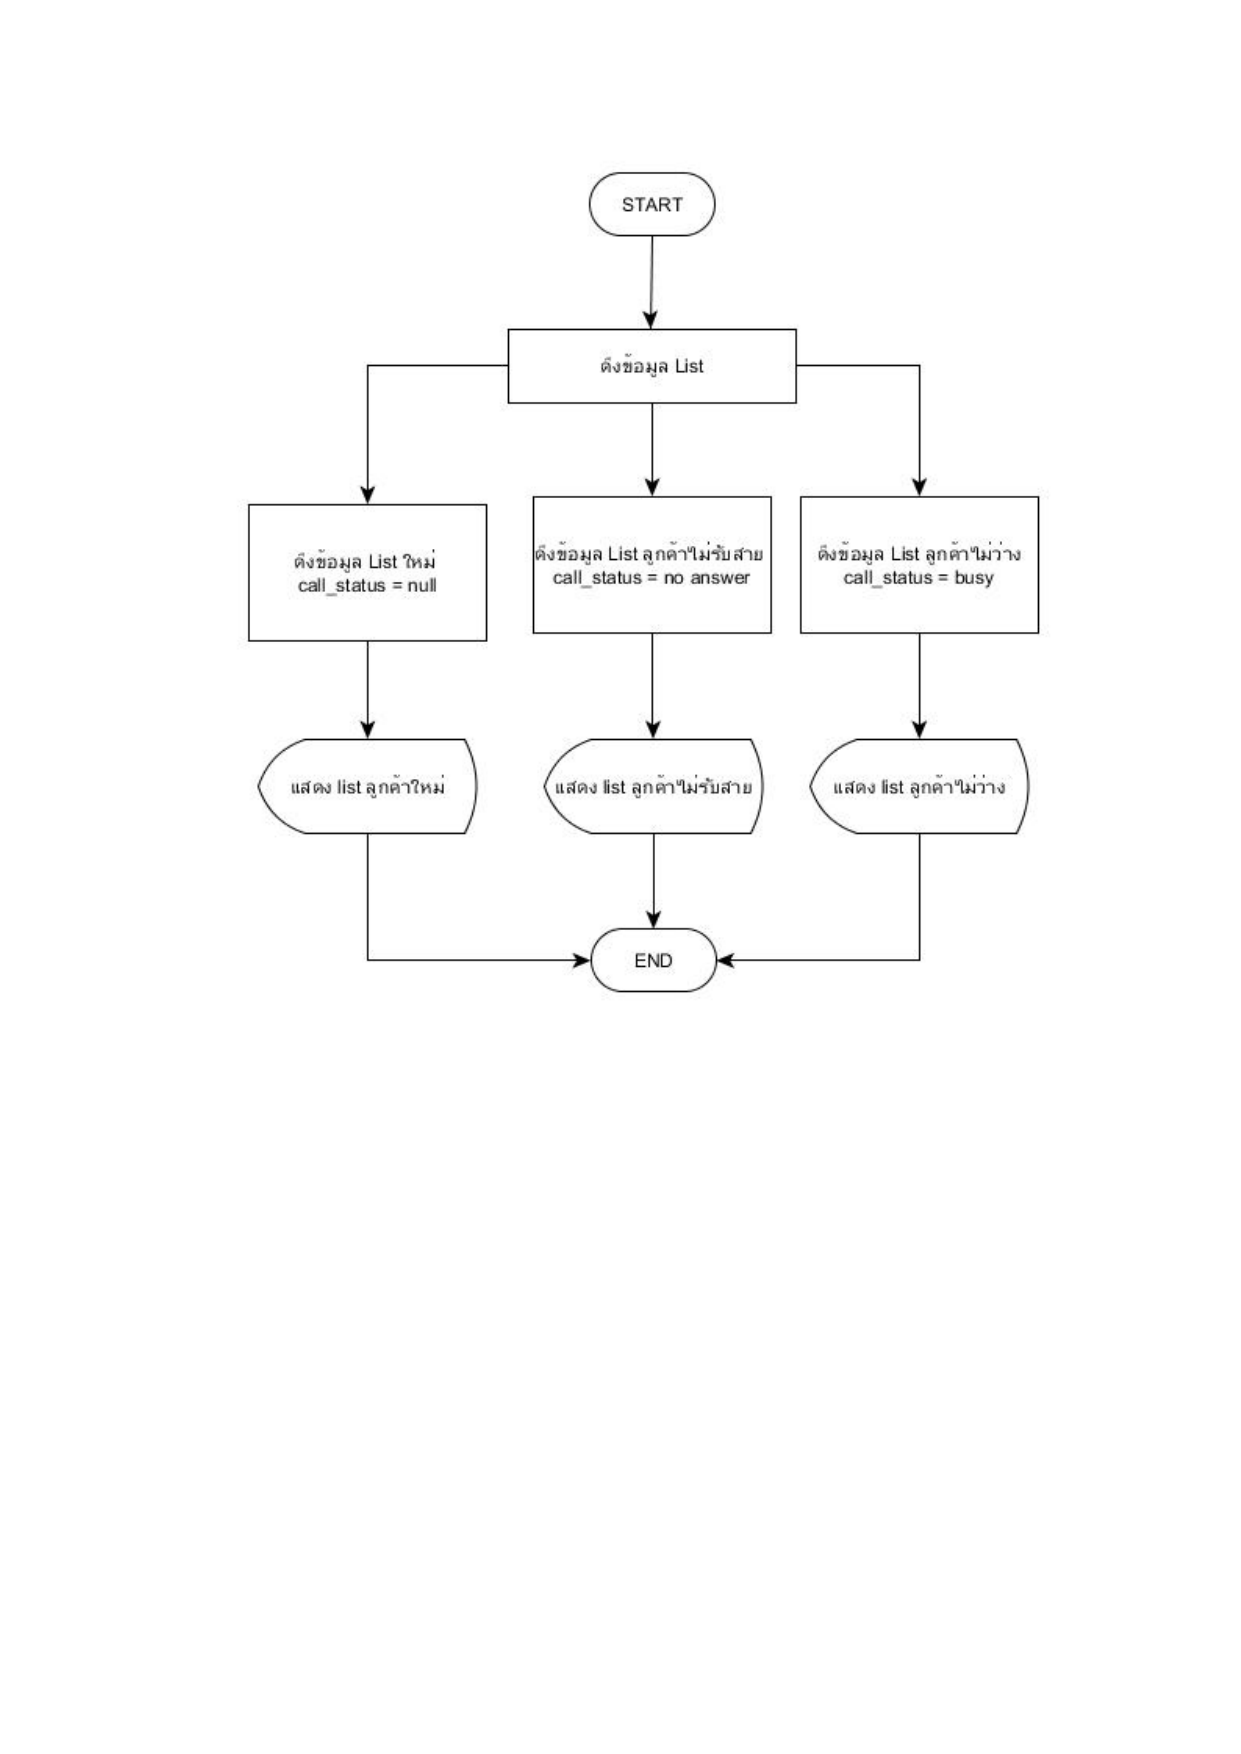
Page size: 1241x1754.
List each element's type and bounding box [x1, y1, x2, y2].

picture [225, 150, 1063, 1016]
